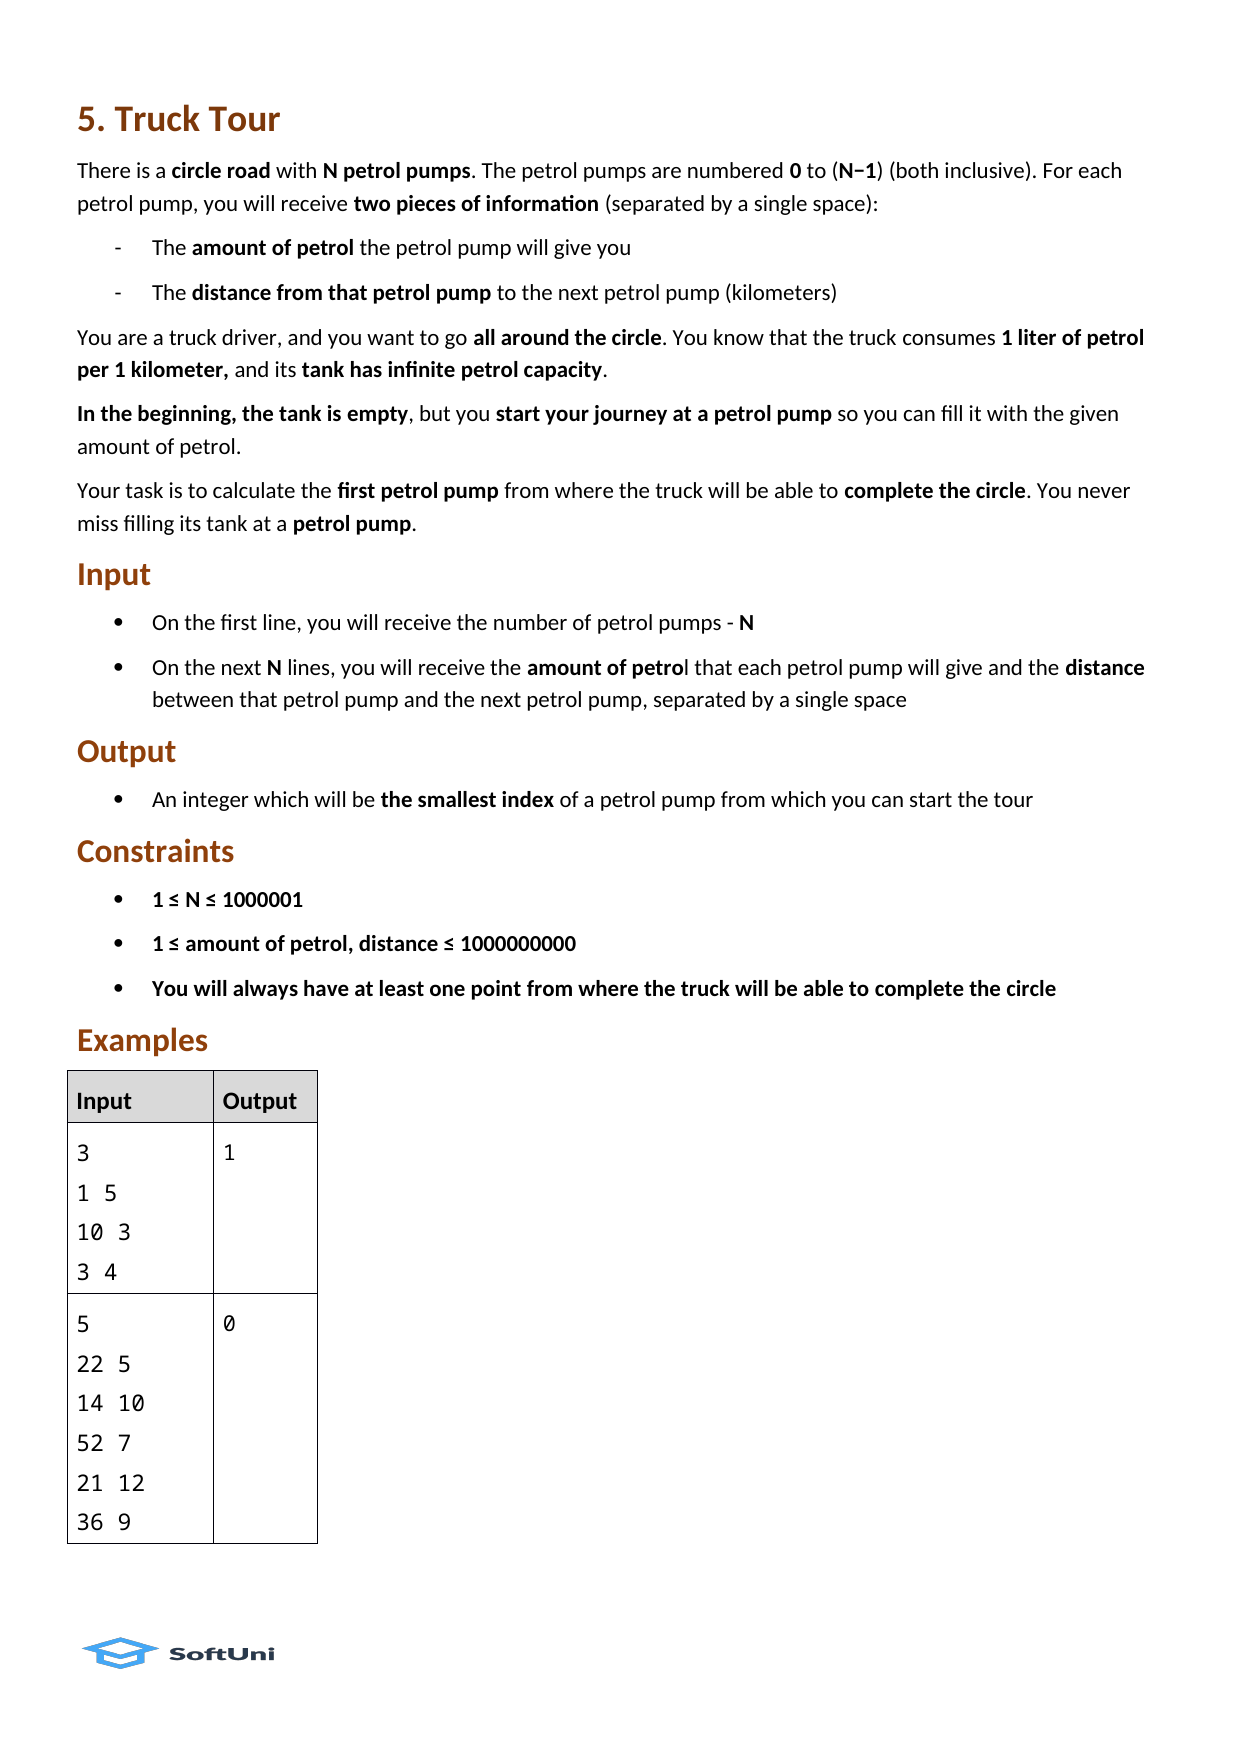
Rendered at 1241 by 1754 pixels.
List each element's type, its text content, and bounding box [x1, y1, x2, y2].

text Your task is to calculate the first petrol pump from where the truck will be able to complete the circle. You never miss filling its tank at a petrol pump. [77, 476, 1163, 537]
subtitle Examples [77, 1019, 1163, 1060]
list An integer which will be the smallest index of a petrol pump from which you can start the tour [114, 785, 1163, 813]
subtitle 5. Truck Tour [77, 95, 1163, 141]
list On the first line, you will receive the number of petrol pumps - N [114, 608, 1163, 636]
table_header Input [68, 1071, 213, 1122]
subtitle Constraints [77, 830, 1163, 871]
text There is a circle road with N petrol pumps. The petrol pumps are numbered 0 to (N−1) (both inclusive). For each petrol pump, you will receive two pieces of information (separated by a single space): [77, 156, 1163, 217]
text You are a truck driver, and you want to go all around the circle. You know that the truck consumes 1 liter of petrol per 1 kilometer, and its tank has infinite petrol capacity. [77, 323, 1163, 383]
table_cell 3 1 5 10 3 3 4 [68, 1123, 213, 1293]
subtitle Input [77, 553, 1163, 594]
text In the beginning, the tank is empty, but you start your journey at a petrol pump so you can fill it with the given amount of petrol. [77, 399, 1163, 460]
table_header Output [214, 1071, 317, 1122]
table_cell 5 22 5 14 10 52 7 21 12 36 9 [68, 1294, 213, 1543]
list The amount of petrol the petrol pump will give you [114, 233, 1163, 261]
list 1 ≤ amount of petrol, distance ≤ 1000000000 [114, 929, 1163, 958]
list On the next N lines, you will receive the amount of petrol that each petrol pump will give and the distance between that petrol pump and the next petrol pump, separated by a single space [114, 653, 1163, 713]
list 1 ≤ N ≤ 1000001 [114, 885, 1163, 913]
subtitle Output [77, 730, 1163, 771]
list You will always have at least one point from where the truck will be able to complete the circle [114, 974, 1163, 1002]
list The distance from that petrol pump to the next petrol pump (kilometers) [114, 278, 1163, 306]
picture [75, 1635, 281, 1672]
table_cell 1 [214, 1123, 317, 1293]
table_cell 0 [214, 1294, 317, 1543]
